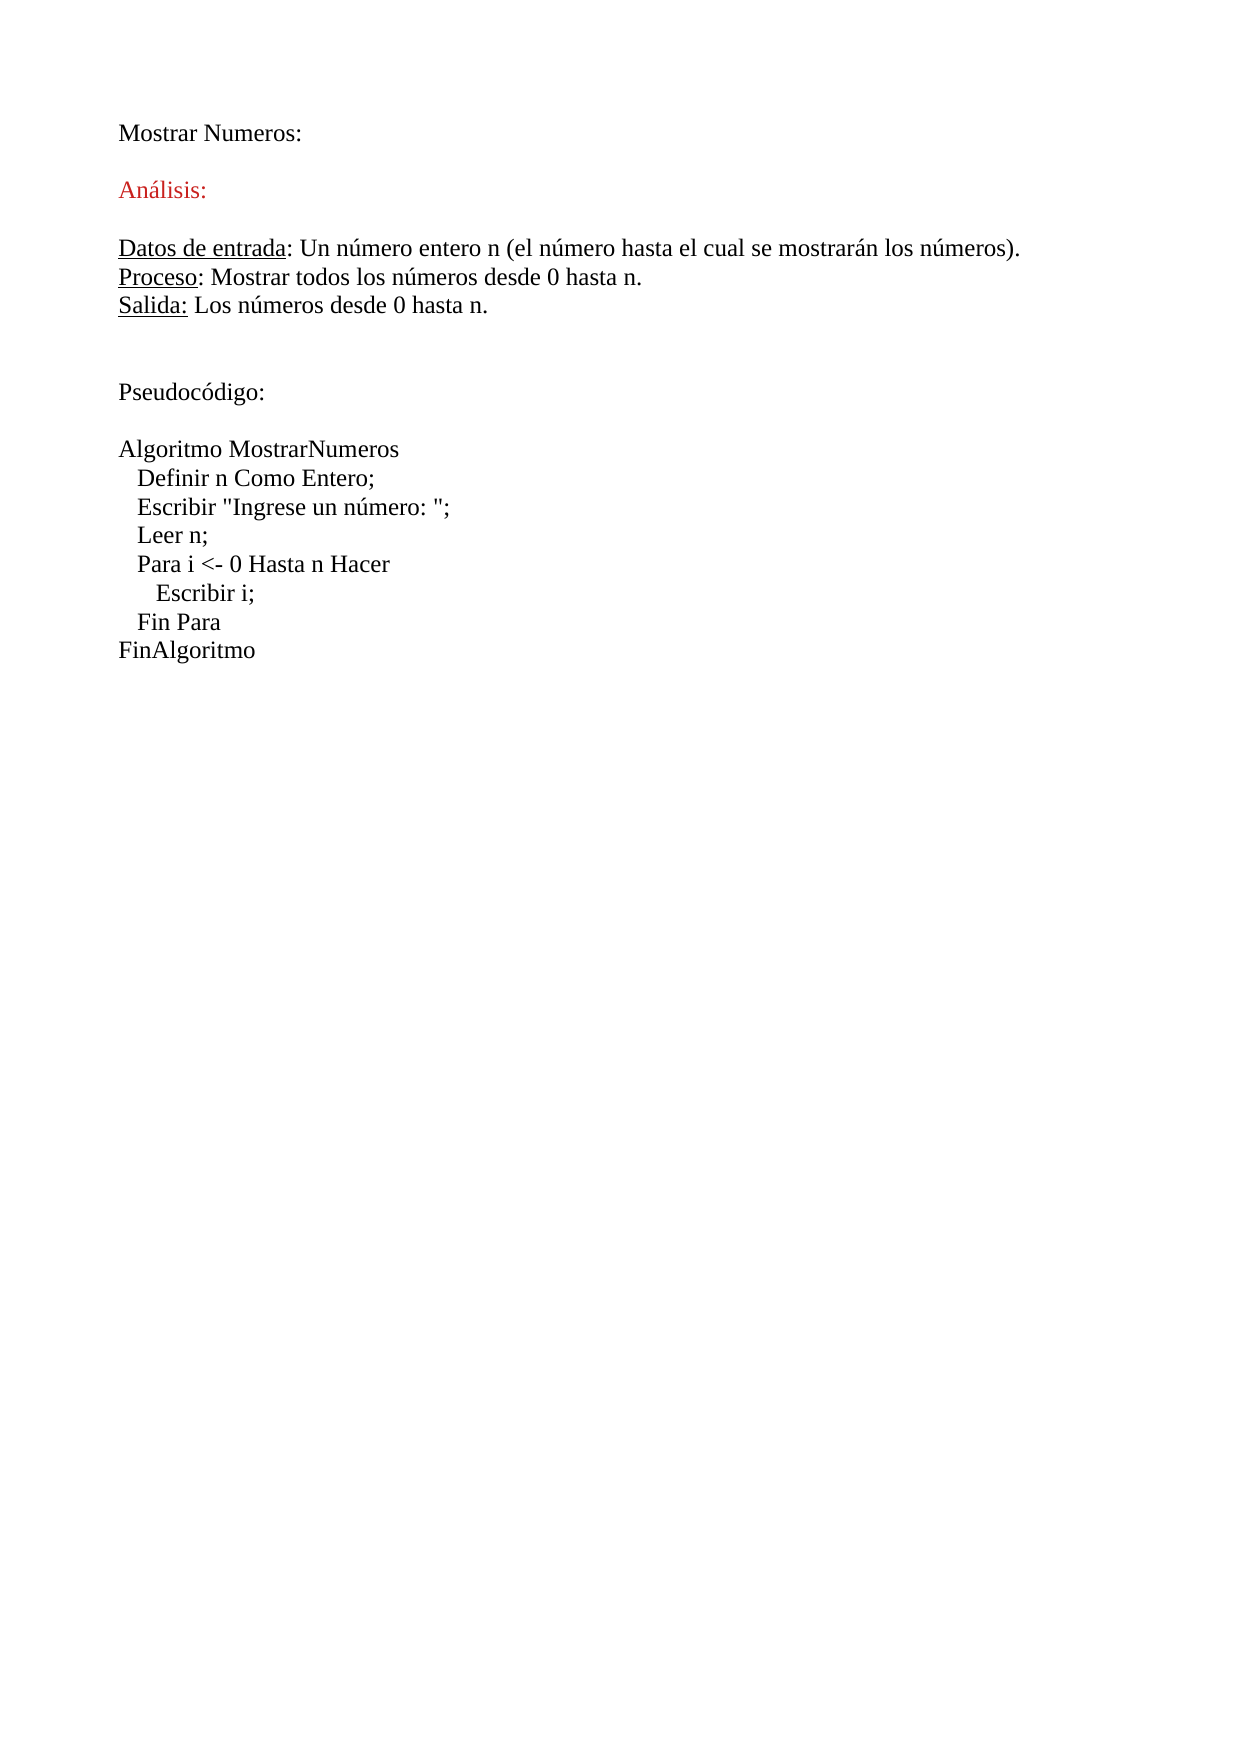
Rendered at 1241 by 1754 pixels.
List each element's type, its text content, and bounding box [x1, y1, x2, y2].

text Definir n Como Entero; [118, 463, 1122, 492]
text Datos de entrada: Un número entero n (el número hasta el cual se mostrarán los números). [118, 233, 1122, 262]
text Escribir "Ingrese un número: "; [118, 492, 1122, 521]
text Para i <- 0 Hasta n Hacer [118, 549, 1122, 578]
text FinAlgoritmo [118, 636, 1122, 664]
text Escribir i; [118, 578, 1122, 607]
text Mostrar Numeros: Análisis: [118, 118, 1122, 204]
text Proceso: Mostrar todos los números desde 0 hasta n. [118, 262, 1122, 291]
text Salida: Los números desde 0 hasta n. Pseudocódigo: Algoritmo MostrarNumeros [118, 291, 1122, 463]
text Leer n; [118, 521, 1122, 549]
text Fin Para [118, 607, 1122, 636]
